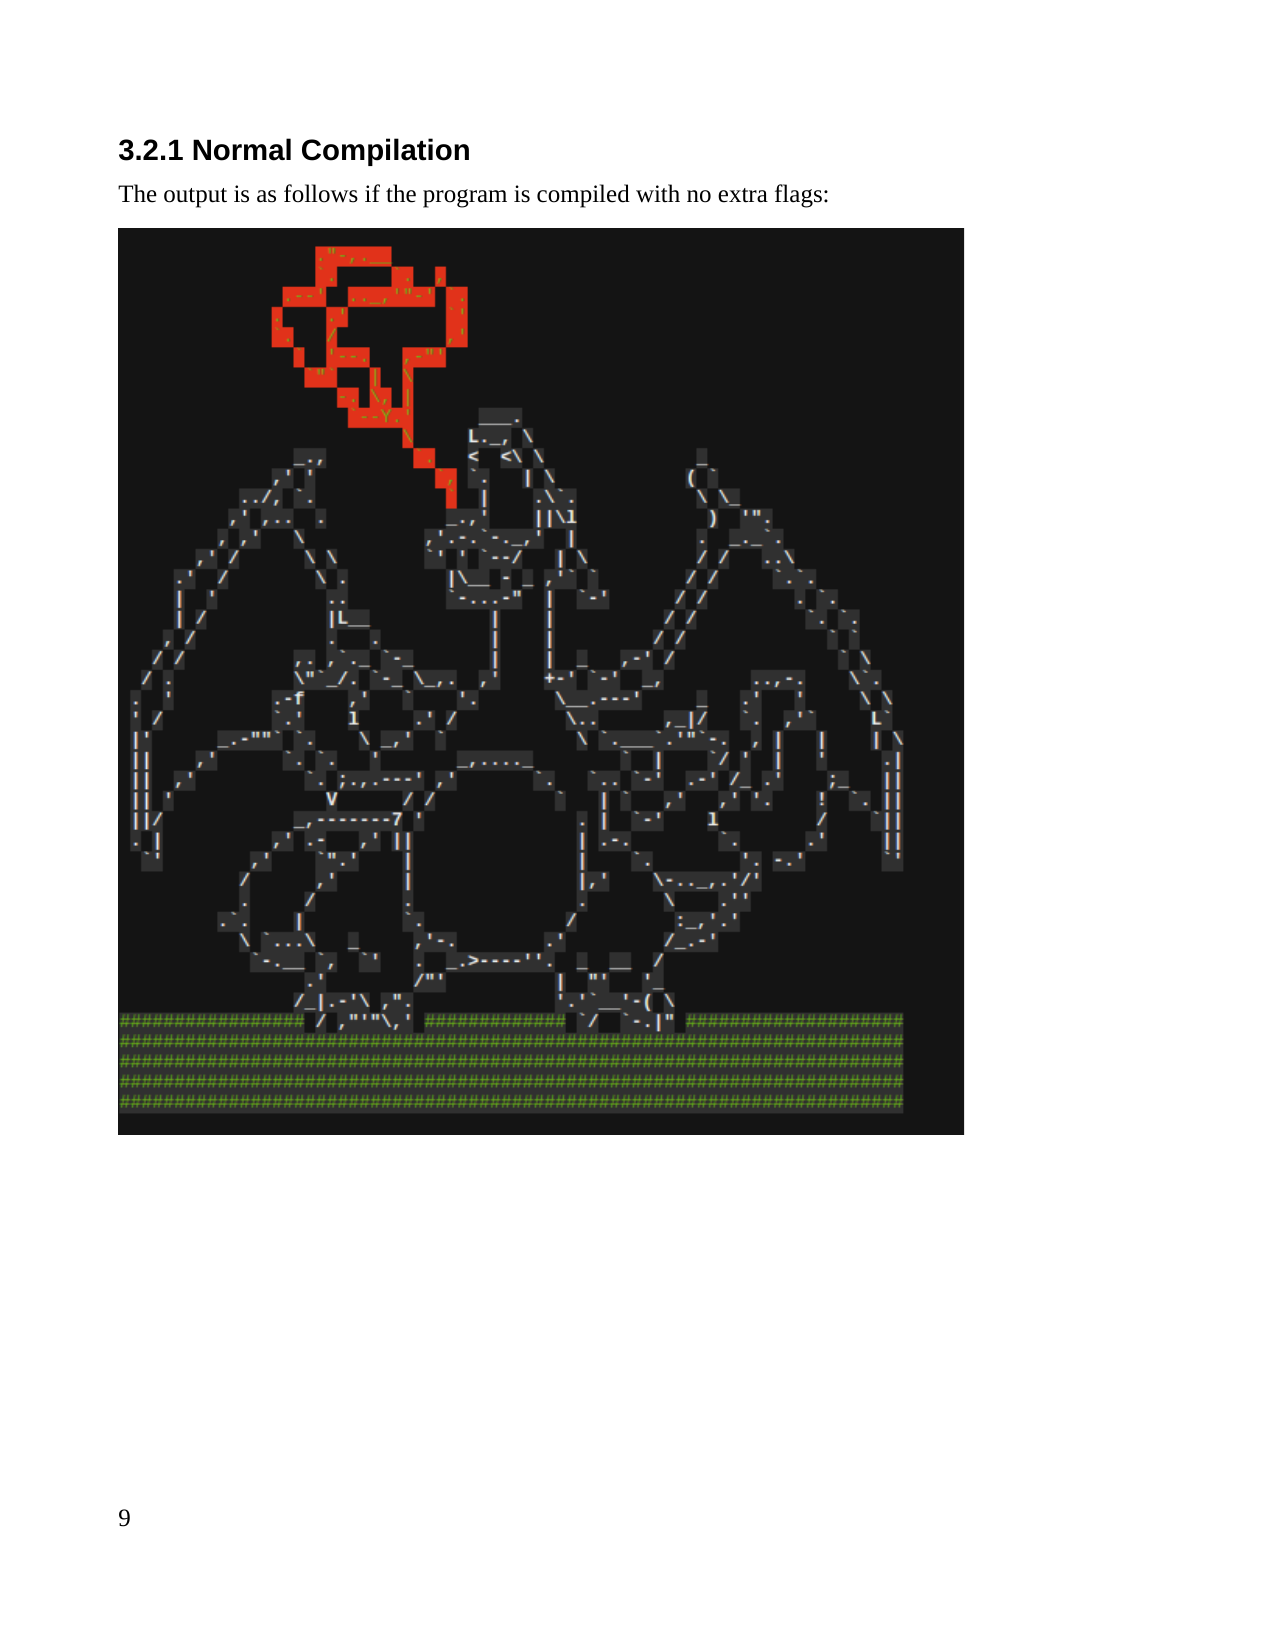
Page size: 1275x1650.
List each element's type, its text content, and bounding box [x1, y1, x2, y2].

text The output is as follows if the program is compiled with no extra flags: [118, 179, 1157, 208]
subtitle 3.2.1 Normal Compilation [118, 133, 1157, 166]
